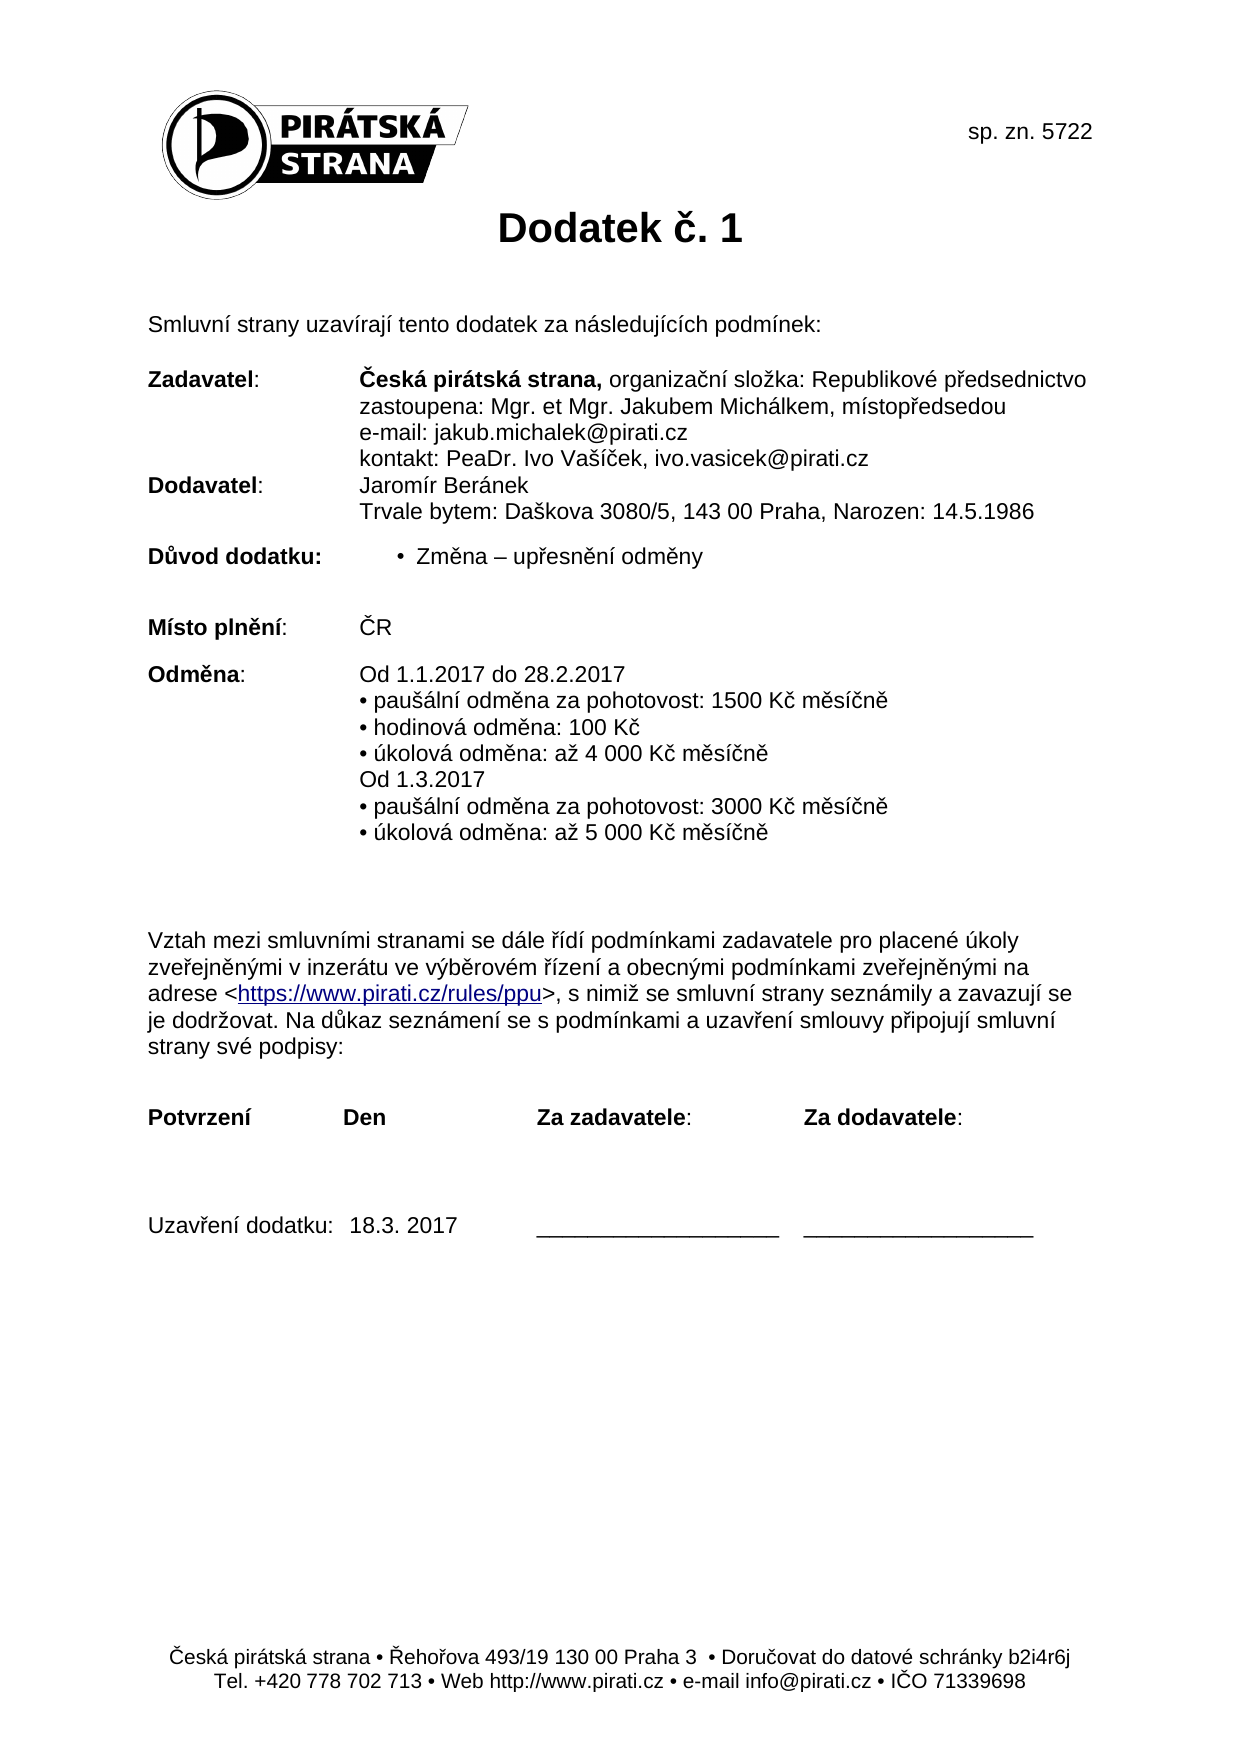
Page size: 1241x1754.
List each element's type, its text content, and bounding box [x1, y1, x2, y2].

table_cell [148, 872, 359, 898]
table_cell [359, 872, 1093, 898]
table_header Za dodavatele: [804, 1089, 1093, 1197]
picture [147, 75, 483, 214]
table_header Za zadavatele: [537, 1089, 804, 1197]
text sp. zn. 5722 [483, 118, 1093, 144]
table_cell ČR [359, 614, 1093, 661]
table_cell Důvod dodatku: [148, 543, 359, 614]
table_cell Jaromír Beránek Trvale bytem: Daškova 3080/5, 143 00 Praha, Narozen: 14.5.1986 [359, 472, 1093, 543]
table_cell Místo plnění: [148, 614, 359, 661]
table_header Česká pirátská strana, organizační složka: Republikové předsednictvo zastoupena: Mgr. et Mgr. Jakubem Michálkem, místopředsedou e-mail: jakub.michalek@pirati.cz kontakt: PeaDr. Ivo Vašíček, ivo.vasicek@pirati.cz [359, 366, 1093, 472]
table_cell Odměna: [148, 661, 359, 872]
text Vztah mezi smluvními stranami se dále řídí podmínkami zadavatele pro placené úkoly zveřejněnými v inzerátu ve výběrovém řízení a obecnými podmínkami zveřejněnými na adrese <https://www.pirati.cz/rules/ppu>, s nimiž se smluvní strany seznámily a zavazují se je dodržovat. Na důkaz seznámení se s podmínkami a uzavření smlouvy připojují smluvní strany své podpisy: [148, 927, 1093, 1059]
table_cell __________________ [804, 1198, 1093, 1260]
table_cell Uzavření dodatku: [148, 1198, 343, 1260]
table_cell ___________________ [537, 1198, 804, 1260]
table_cell Dodavatel: [148, 472, 359, 543]
table_cell Změna – upřesnění odměny [359, 543, 1093, 614]
table_header Zadavatel: [148, 366, 359, 472]
table_header Den [343, 1089, 537, 1197]
table_cell 18.3. 2017 [343, 1198, 537, 1260]
table_header Potvrzení [148, 1089, 343, 1197]
subtitle Dodatek č. 1 [148, 203, 1093, 251]
table_cell Od 1.1.2017 do 28.2.2017 • paušální odměna za pohotovost: 1500 Kč měsíčně • hodinová odměna: 100 Kč • úkolová odměna: až 4 000 Kč měsíčně Od 1.3.2017 • paušální odměna za pohotovost: 3000 Kč měsíčně • úkolová odměna: až 5 000 Kč měsíčně [359, 661, 1093, 872]
text Smluvní strany uzavírají tento dodatek za následujících podmínek: [148, 311, 1093, 337]
